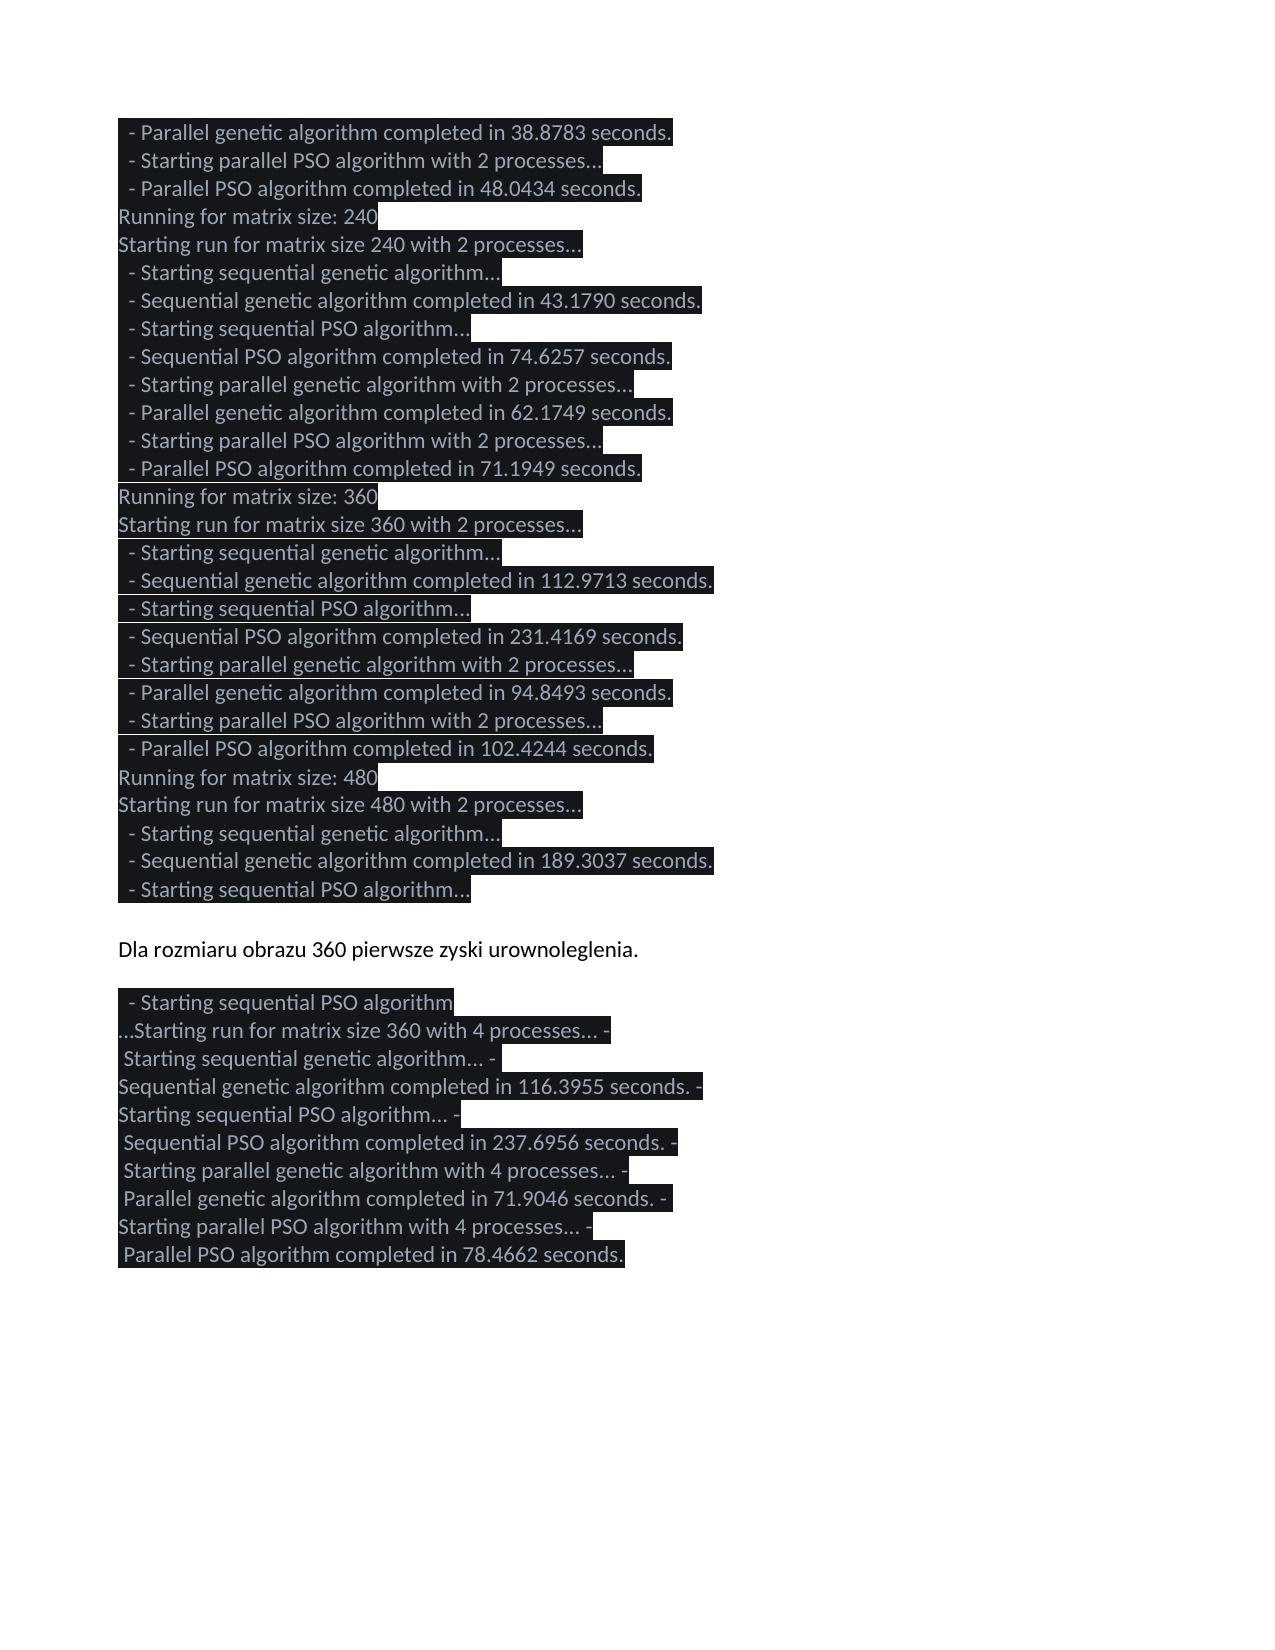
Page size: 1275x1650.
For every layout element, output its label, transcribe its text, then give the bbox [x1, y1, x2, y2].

text - Starting parallel PSO algorithm with 2 processes... [118, 146, 1157, 174]
text - Parallel genetic algorithm completed in 62.1749 seconds. [118, 398, 1157, 426]
text Sequential PSO algorithm completed in 237.6956 seconds. - [118, 1128, 1157, 1156]
text - Starting parallel genetic algorithm with 2 processes... [118, 370, 1157, 398]
text - Starting parallel PSO algorithm with 2 processes... [118, 426, 1157, 454]
text - Starting sequential PSO algorithm... [118, 314, 1157, 342]
text Starting run for matrix size 360 with 2 processes... [118, 510, 1157, 538]
text Starting run for matrix size 480 with 2 processes... [118, 791, 1157, 819]
text - Starting sequential PSO algorithm... [118, 594, 1157, 622]
text - Starting sequential genetic algorithm... [118, 538, 1157, 566]
text Starting run for matrix size 240 with 2 processes... [118, 230, 1157, 258]
text - Parallel PSO algorithm completed in 71.1949 seconds. [118, 454, 1157, 482]
text - Parallel PSO algorithm completed in 102.4244 seconds. [118, 734, 1157, 763]
text - Starting parallel genetic algorithm with 2 processes... [118, 651, 1157, 678]
text - Sequential genetic algorithm completed in 189.3037 seconds. [118, 847, 1157, 875]
text Sequential genetic algorithm completed in 116.3955 seconds. - [118, 1072, 1157, 1100]
text - Sequential PSO algorithm completed in 74.6257 seconds. [118, 342, 1157, 370]
text - Starting sequential genetic algorithm... [118, 819, 1157, 847]
text - Parallel genetic algorithm completed in 38.8783 seconds. [118, 118, 1157, 146]
text Starting sequential PSO algorithm... - [118, 1100, 1157, 1128]
text - Parallel genetic algorithm completed in 94.8493 seconds. [118, 678, 1157, 707]
text Dla rozmiaru obrazu 360 pierwsze zyski urownoleglenia. [118, 903, 1157, 963]
text - Sequential PSO algorithm completed in 231.4169 seconds. [118, 622, 1157, 651]
text - Starting sequential genetic algorithm... [118, 258, 1157, 286]
text - Sequential genetic algorithm completed in 43.1790 seconds. [118, 286, 1157, 314]
text Parallel genetic algorithm completed in 71.9046 seconds. - [118, 1184, 1157, 1212]
text - Parallel PSO algorithm completed in 48.0434 seconds. [118, 174, 1157, 202]
text - Starting sequential PSO algorithm [118, 988, 1157, 1016]
text Running for matrix size: 240 [118, 202, 1157, 230]
text - Starting parallel PSO algorithm with 2 processes... [118, 707, 1157, 734]
text - Sequential genetic algorithm completed in 112.9713 seconds. [118, 566, 1157, 594]
text Starting parallel genetic algorithm with 4 processes... - [118, 1156, 1157, 1184]
text Running for matrix size: 480 [118, 763, 1157, 791]
text Parallel PSO algorithm completed in 78.4662 seconds. [118, 1240, 1157, 1268]
text Running for matrix size: 360 [118, 482, 1157, 510]
text …Starting run for matrix size 360 with 4 processes... - [118, 1016, 1157, 1044]
text Starting parallel PSO algorithm with 4 processes... - [118, 1212, 1157, 1240]
text Starting sequential genetic algorithm... - [118, 1044, 1157, 1072]
text - Starting sequential PSO algorithm... [118, 875, 1157, 903]
